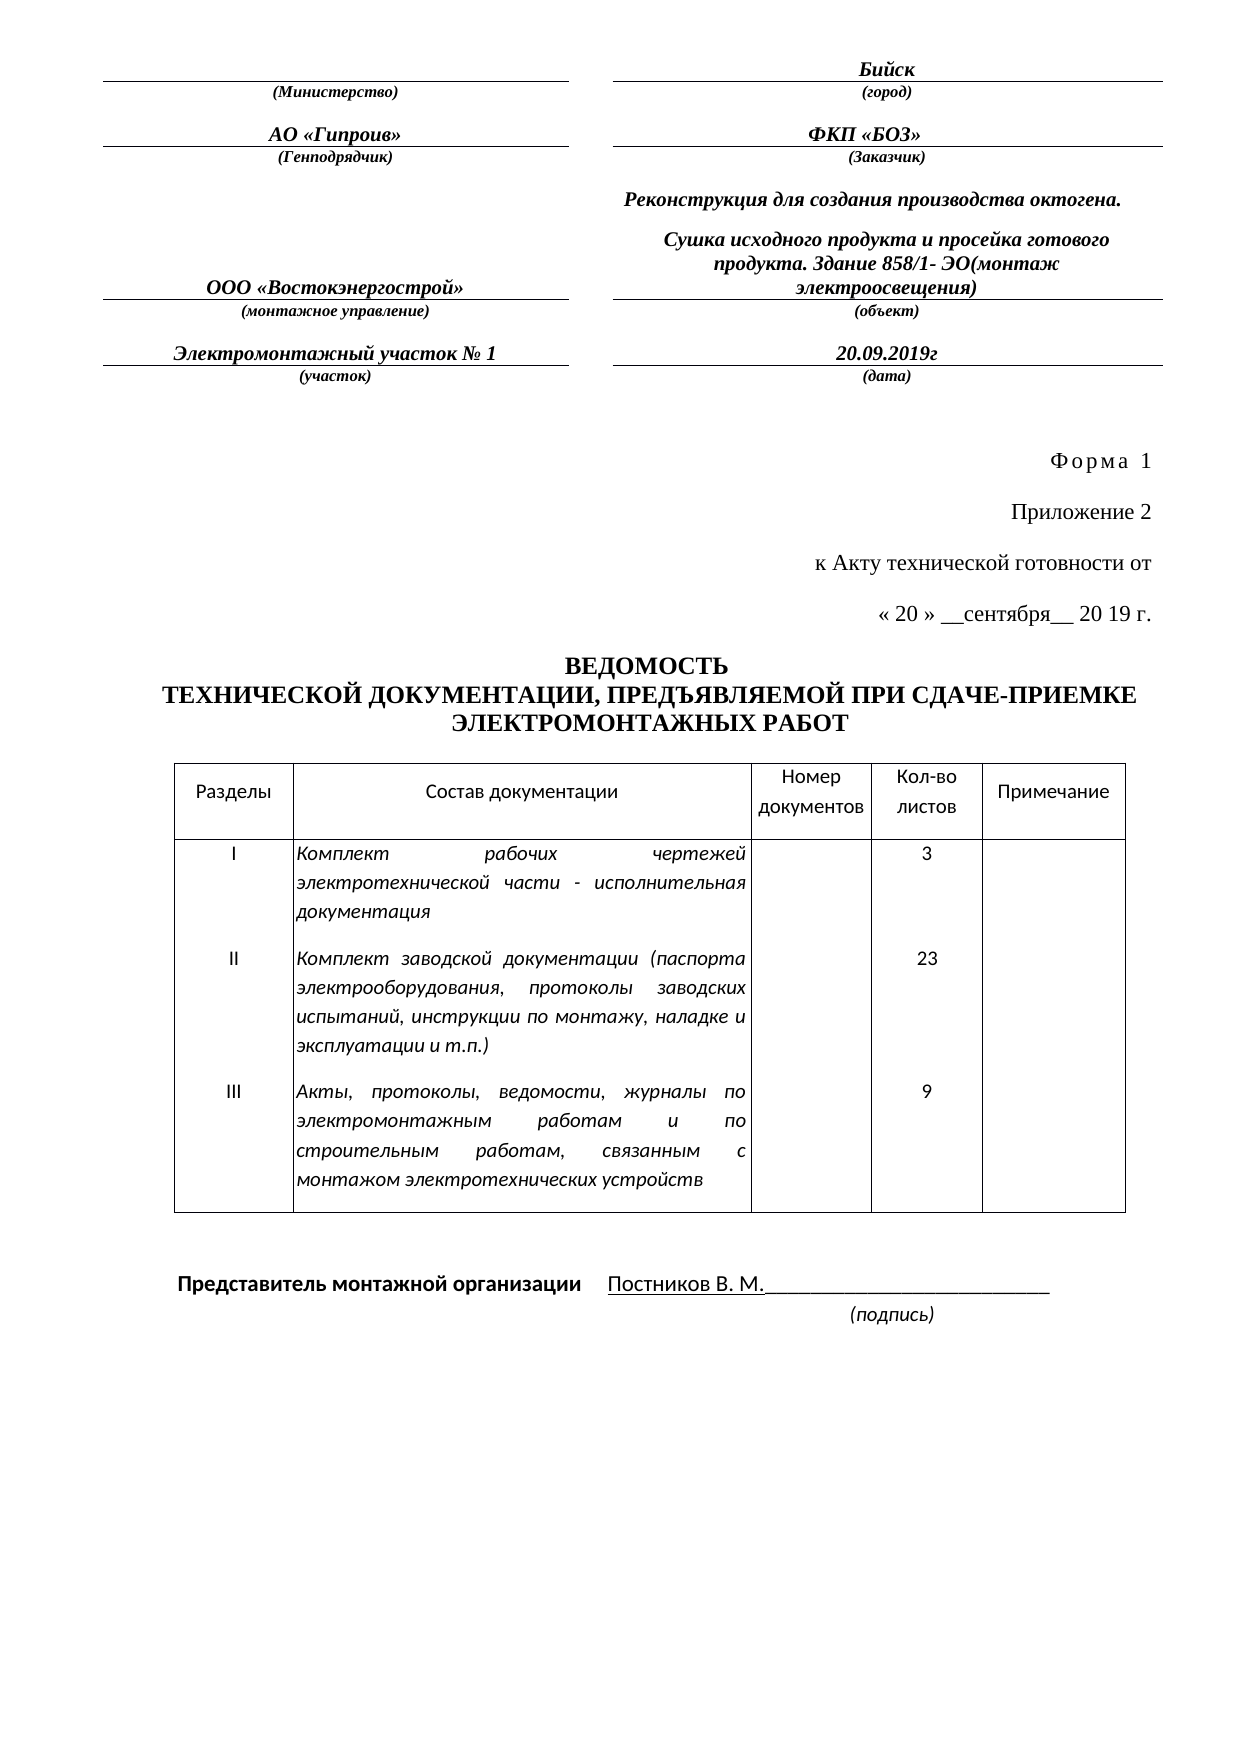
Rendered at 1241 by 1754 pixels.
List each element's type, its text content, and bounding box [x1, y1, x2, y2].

table_header [103, 44, 569, 81]
table_header Бийск [613, 44, 1163, 81]
table_cell 3 [872, 840, 982, 945]
table_cell (Заказчик) [613, 147, 1163, 187]
table_cell Представитель монтажной организации Постников В. М._________________________ (подпись) [174, 1213, 1125, 1348]
table_header Примечание [983, 764, 1125, 839]
text ВЕДОМОСТЬ ТЕХНИЧЕСКОЙ ДОКУМЕНТАЦИИ, ПРЕДЪЯВЛЯЕМОЙ ПРИ СДАЧЕ-ПРИЕМКЕ ЭЛЕКТРОМОНТАЖНЫХ РАБОТ [148, 651, 1152, 737]
table_cell (объект) [613, 300, 1163, 340]
table_cell [569, 187, 612, 299]
table_cell [569, 365, 612, 406]
table_cell 9 [872, 1079, 982, 1212]
table_cell [569, 81, 612, 122]
text Форма 1 [148, 447, 1152, 473]
text « 20 » __сентября__ 20 19 г. [148, 600, 1152, 626]
table_cell (Министерство) [103, 82, 569, 122]
table_cell Акты, протоколы, ведомости, журналы по электромонтажным работам и по строительным работам, связанным с монтажом электротехнических устройств [294, 1079, 751, 1212]
table_cell Реконструкция для создания производства октогена. Сушка исходного продукта и просейка готового продукта. Здание 858/1- ЭО(монтаж электроосвещения) [613, 187, 1163, 299]
table_header Состав документации [294, 764, 751, 839]
table_cell АО «Гипроив» [103, 122, 569, 146]
table_header [569, 44, 612, 81]
table_cell II [175, 945, 293, 1078]
table_cell [983, 1079, 1125, 1212]
table_cell (город) [613, 82, 1163, 122]
table_cell [569, 122, 612, 146]
table_cell [752, 945, 871, 1078]
table_cell [983, 840, 1125, 945]
table_cell (Генподрядчик) [103, 147, 569, 187]
table_cell [983, 945, 1125, 1078]
table_cell Комплект рабочих чертежей электротехнической части - исполнительная документация [294, 840, 751, 945]
table_cell ООО «Востокэнергострой» [103, 187, 569, 299]
table_cell 20.09.2019г [613, 340, 1163, 364]
table_cell [752, 1079, 871, 1212]
table_cell ФКП «БОЗ» [1152, 122, 1163, 146]
table_cell Электромонтажный участок № 1 [103, 340, 569, 364]
table_cell [569, 340, 612, 364]
table_cell (участок) [103, 366, 569, 406]
table_cell [569, 146, 612, 187]
table_cell I [175, 840, 293, 945]
table_cell [569, 299, 612, 340]
table_cell 23 [872, 945, 982, 1078]
table_cell [752, 840, 871, 945]
table_cell III [175, 1079, 293, 1212]
table_header Кол-во листов [872, 764, 982, 839]
table_header Разделы [175, 764, 293, 839]
text к Акту технической готовности от [148, 549, 1152, 575]
table_cell (монтажное управление) [103, 300, 569, 340]
table_cell Комплект заводской документации (паспорта электрооборудования, протоколы заводских испытаний, инструкции по монтажу, наладке и эксплуатации и т.п.) [294, 945, 751, 1078]
table_header Номер документов [752, 764, 871, 839]
table_cell (дата) [613, 366, 1163, 406]
text Приложение 2 [148, 498, 1152, 524]
